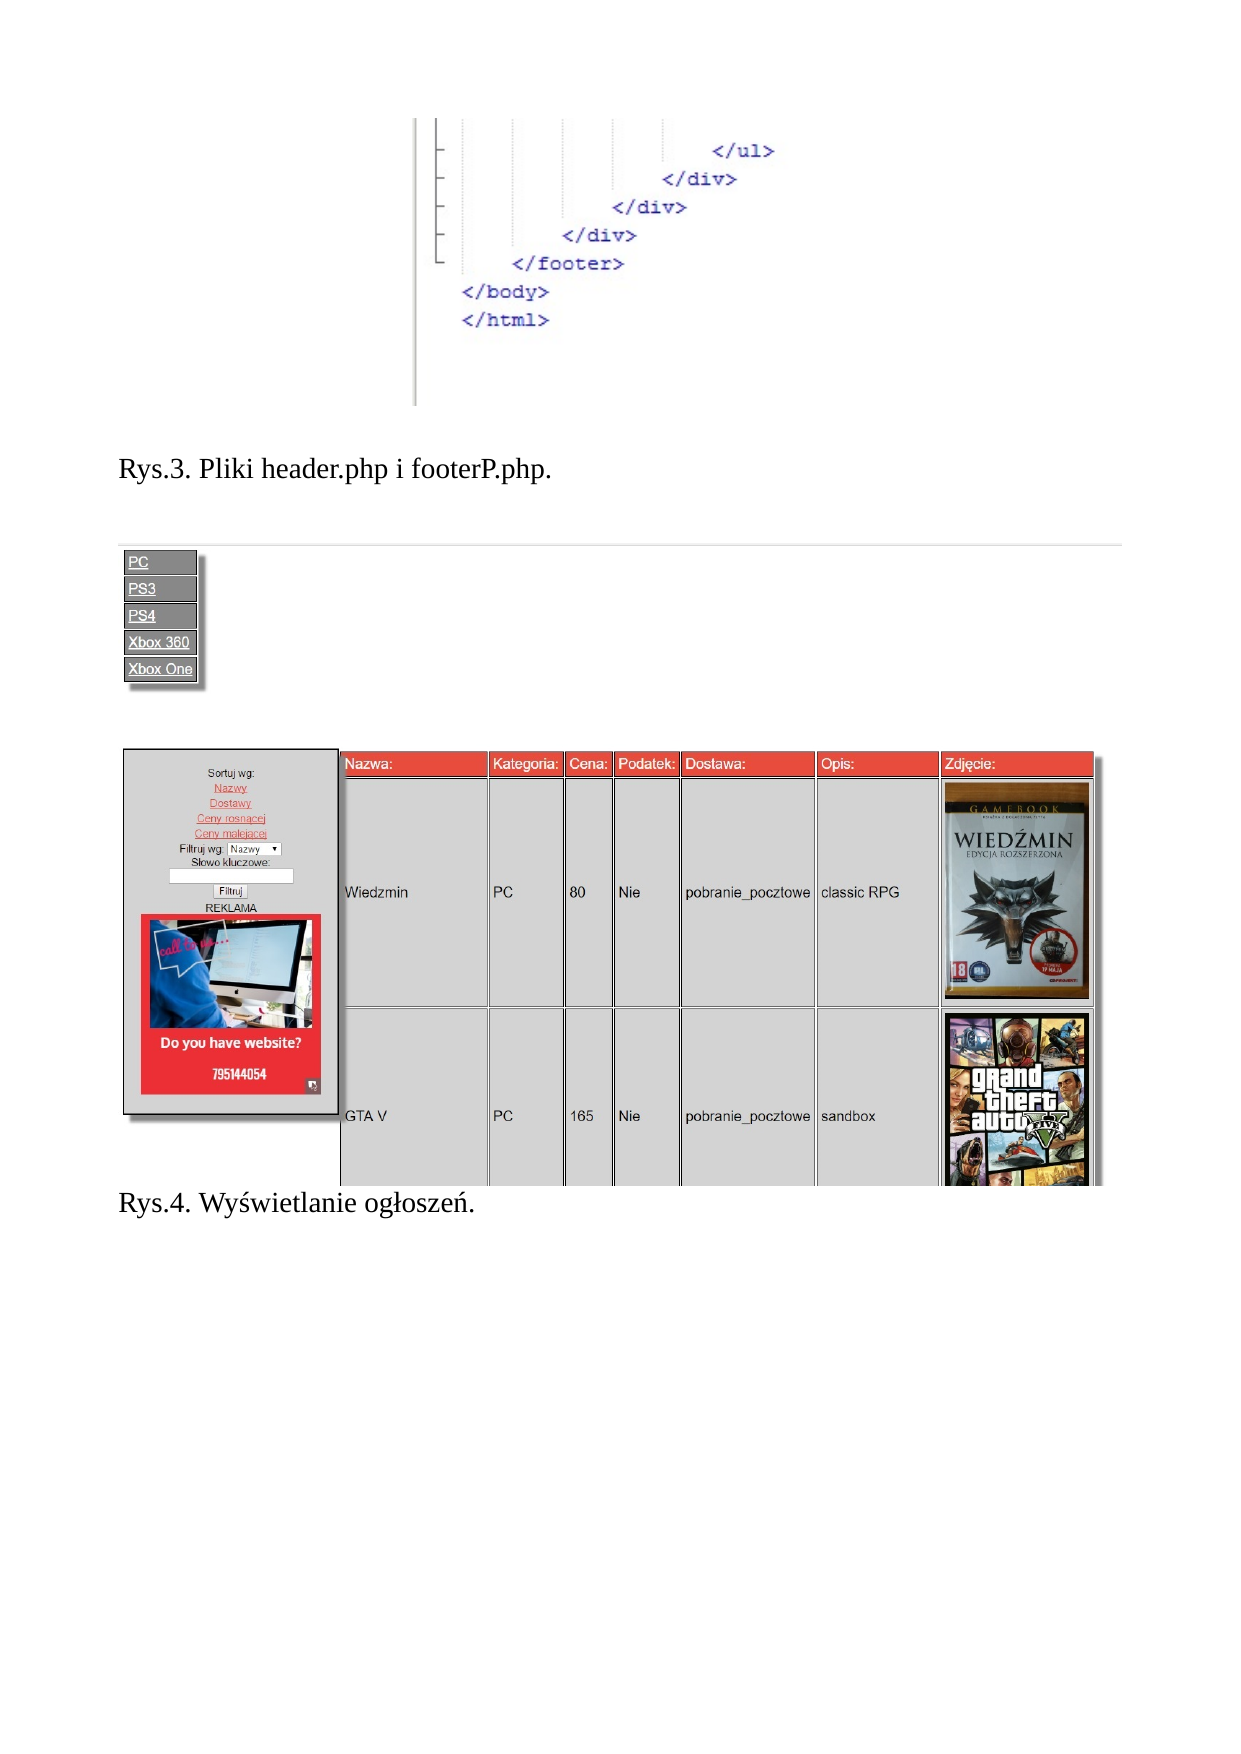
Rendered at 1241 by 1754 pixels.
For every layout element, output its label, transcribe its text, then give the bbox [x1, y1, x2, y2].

picture [412, 118, 828, 406]
text Rys.4. Wyświetlanie ogłoszeń. [118, 1186, 1122, 1219]
picture [118, 543, 1122, 1186]
text Rys.3. Pliki header.php i footerP.php. [118, 452, 1122, 485]
